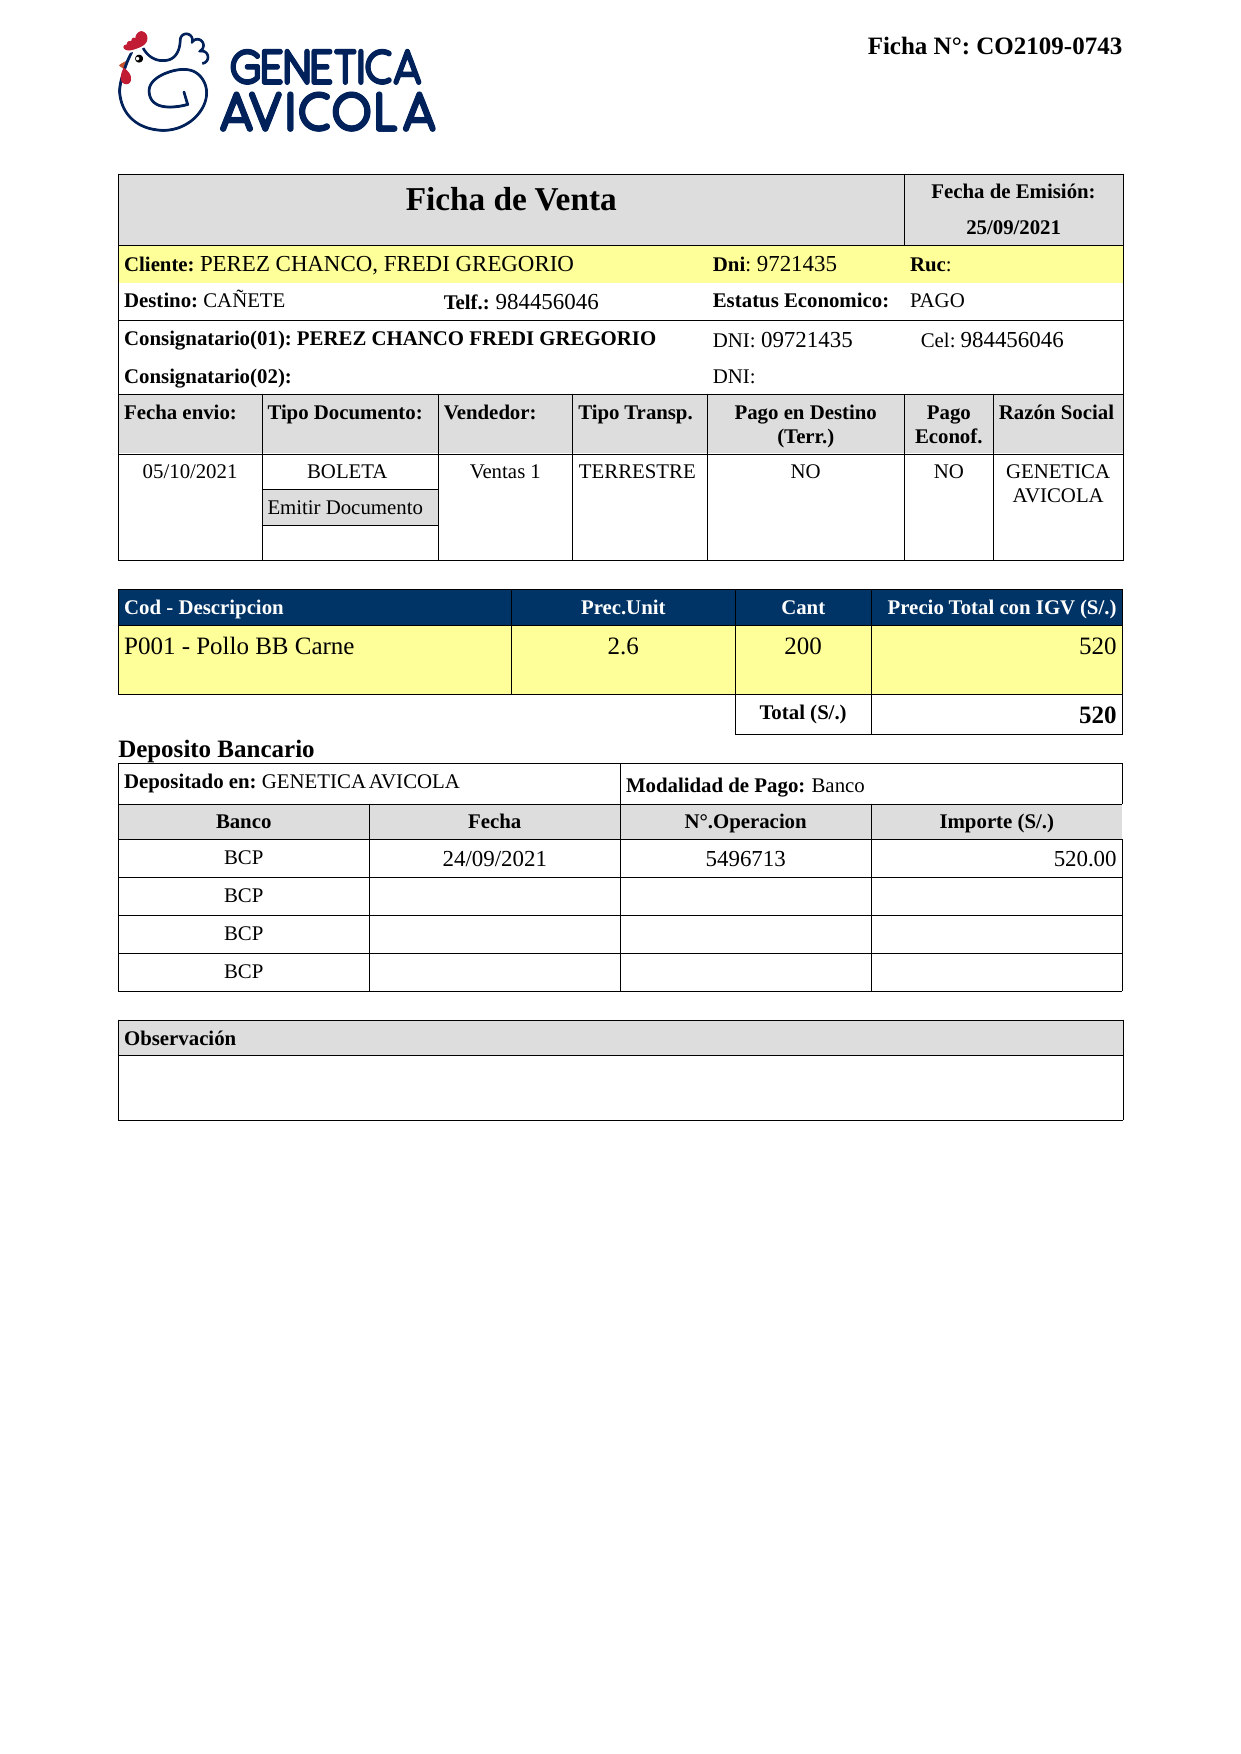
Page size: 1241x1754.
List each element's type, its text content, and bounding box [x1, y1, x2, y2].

text Deposito Bancario [118, 734, 1122, 763]
table_cell N°.Operacion [621, 805, 871, 839]
table_cell 25/09/2021 [905, 209, 1123, 245]
table_cell [370, 878, 620, 915]
table_cell P001 - Pollo BB Carne [119, 626, 511, 694]
table_cell 520.00 [872, 840, 1122, 877]
table_header Observación [119, 1021, 1123, 1055]
table_cell Total (S/.) [736, 695, 871, 734]
table_cell BCP [119, 916, 369, 953]
table_cell NO [708, 455, 904, 560]
table_cell Consignatario(01): PEREZ CHANCO FREDI GREGORIO [119, 321, 707, 358]
table_cell [621, 954, 871, 991]
table_cell [872, 954, 1122, 991]
table_cell [872, 878, 1122, 915]
table_cell TERRESTRE [573, 455, 707, 560]
table_cell Vendedor: [439, 395, 572, 453]
table_cell BCP [119, 840, 369, 877]
table_cell [511, 695, 735, 734]
table_cell PAGO [904, 283, 1123, 320]
table_header Ficha de Venta [119, 175, 904, 245]
table_cell [370, 954, 620, 991]
table_cell 2.6 [512, 626, 735, 694]
table_cell DNI: 09721435 [707, 321, 915, 358]
table_cell Fecha envio: [119, 395, 262, 453]
table_cell Fecha [370, 805, 620, 839]
table_cell Banco [119, 805, 369, 839]
table_cell 200 [736, 626, 871, 694]
table_cell Telf.: 984456046 [438, 283, 707, 320]
table_cell [621, 916, 871, 953]
table_cell 520 [872, 695, 1122, 734]
table_header Precio Total con IGV (S/.) [872, 590, 1122, 625]
table_header Prec.Unit [512, 590, 735, 625]
table_cell BCP [119, 954, 369, 991]
table_header Depositado en: GENETICA AVICOLA [119, 764, 620, 803]
table_cell Ruc: [904, 246, 1123, 283]
table_cell Ventas 1 [439, 455, 572, 560]
table_cell Tipo Documento: [263, 395, 438, 453]
table_cell [263, 526, 438, 560]
table_cell 520 [872, 626, 1122, 694]
table_cell 24/09/2021 [370, 840, 620, 877]
table_cell [119, 1056, 1123, 1119]
table_cell Cel: 984456046 [915, 321, 1123, 358]
table_cell Razón Social [994, 395, 1123, 453]
table_cell BOLETA [263, 455, 438, 489]
table_cell BCP [119, 878, 369, 915]
table_cell Estatus Economico: [707, 283, 904, 320]
table_cell GENETICA AVICOLA [994, 455, 1123, 560]
table_cell Consignatario(02): [119, 358, 707, 394]
table_cell Cliente: PEREZ CHANCO, FREDI GREGORIO [119, 246, 707, 283]
table_cell [370, 916, 620, 953]
table_cell [872, 916, 1122, 953]
table_cell [621, 878, 871, 915]
table_cell NO [905, 455, 993, 560]
table_cell Importe (S/.) [872, 805, 1122, 839]
table_cell [118, 695, 511, 734]
table_cell DNI: [707, 358, 1123, 394]
table_cell 05/10/2021 [119, 455, 262, 560]
table_header Cant [736, 590, 871, 625]
table_cell Pago Econof. [905, 395, 993, 453]
table_cell Dni: 9721435 [707, 246, 904, 283]
table_cell Destino: CAÑETE [119, 283, 438, 320]
table_header Cod - Descripcion [119, 590, 511, 625]
table_cell Tipo Transp. [573, 395, 707, 453]
table_cell 5496713 [621, 840, 871, 877]
table_header Modalidad de Pago: Banco [621, 764, 1122, 803]
table_cell Emitir Documento [263, 490, 438, 525]
table_cell Pago en Destino (Terr.) [708, 395, 904, 453]
picture [118, 31, 436, 132]
table_header Fecha de Emisión: [905, 175, 1123, 209]
